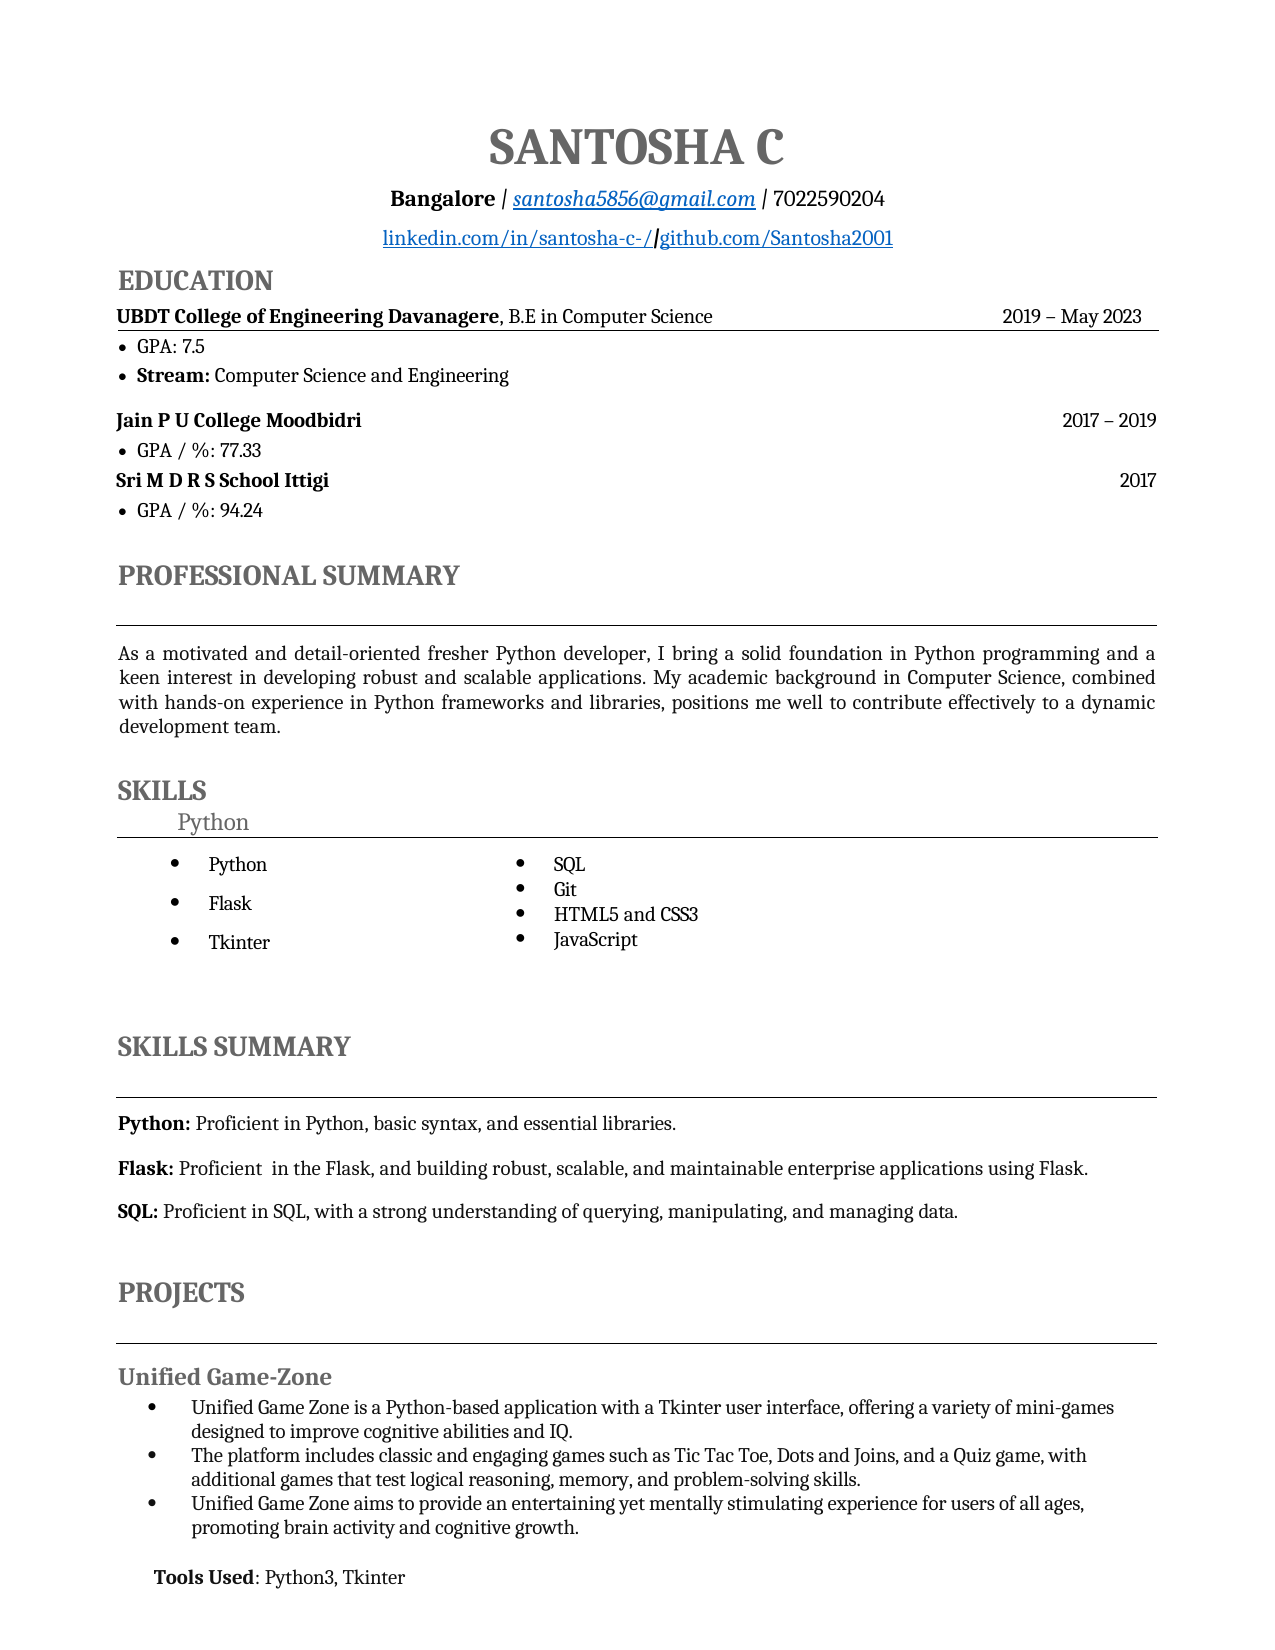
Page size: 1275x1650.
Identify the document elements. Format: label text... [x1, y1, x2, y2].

text SQL: Proficient in SQL, with a strong understanding of querying, manipulating, and managing data. [118, 1200, 1171, 1224]
text UBDT College of Engineering Davanagere, B.E in Computer Science 2019 – May 2023 [116, 304, 1171, 328]
list GPA: 7.5 [117, 334, 1171, 358]
text Flask: Proficient in the Flask, and building robust, scalable, and maintainable enterprise applications using Flask. [118, 1157, 1171, 1181]
subtitle Python [118, 808, 1171, 837]
list The platform includes classic and engaging games such as Tic Tac Toe, Dots and Joins, and a Quiz game, with additional games that test logical reasoning, memory, and problem-solving skills. [148, 1444, 1157, 1492]
text Jain P U College Moodbidri 2017 – 2019 [116, 409, 1171, 433]
text SKILLS SUMMARY [118, 1031, 1171, 1064]
subtitle SKILLS [118, 774, 1171, 808]
text Bangalore | santosha5856@gmail.com | 7022590204 linkedin.com/in/santosha-c-/|github.com/Santosha2001 [347, 186, 928, 251]
list GPA / %: 77.33 [117, 439, 1171, 463]
text Tools Used: Python3, Tkinter [153, 1566, 1171, 1589]
table_header [798, 838, 1158, 997]
subtitle PROJECTS [118, 1276, 1171, 1310]
table_header SQL Git HTML5 and CSS3 JavaScript [458, 838, 798, 997]
text As a motivated and detail-oriented fresher Python developer, I bring a solid foundation in Python programming and a keen interest in developing robust and scalable applications. My academic background in Computer Science, combined with hands-on experience in Python frameworks and libraries, positions me well to contribute effectively to a dynamic development team. [118, 607, 1157, 739]
subtitle EDUCATION [118, 264, 1171, 298]
subtitle PROFESSIONAL SUMMARY [118, 559, 1171, 592]
text Sri M D R S School Ittigi 2017 [116, 469, 1171, 493]
list Unified Game Zone aims to provide an entertaining yet mentally stimulating experience for users of all ages, promoting brain activity and cognitive growth. [148, 1492, 1157, 1539]
table_header Python Flask Tkinter [117, 838, 458, 997]
list Unified Game Zone is a Python-based application with a Tkinter user interface, offering a variety of mini-games designed to improve cognitive abilities and IQ. [148, 1396, 1157, 1444]
text Python: Proficient in Python, basic syntax, and essential libraries. [118, 1079, 1171, 1136]
title SANTOSHA C [104, 118, 1171, 178]
list Stream: Computer Science and Engineering [117, 364, 1171, 388]
text Unified Game-Zone [116, 1325, 1157, 1391]
list GPA / %: 94.24 [117, 499, 1171, 523]
